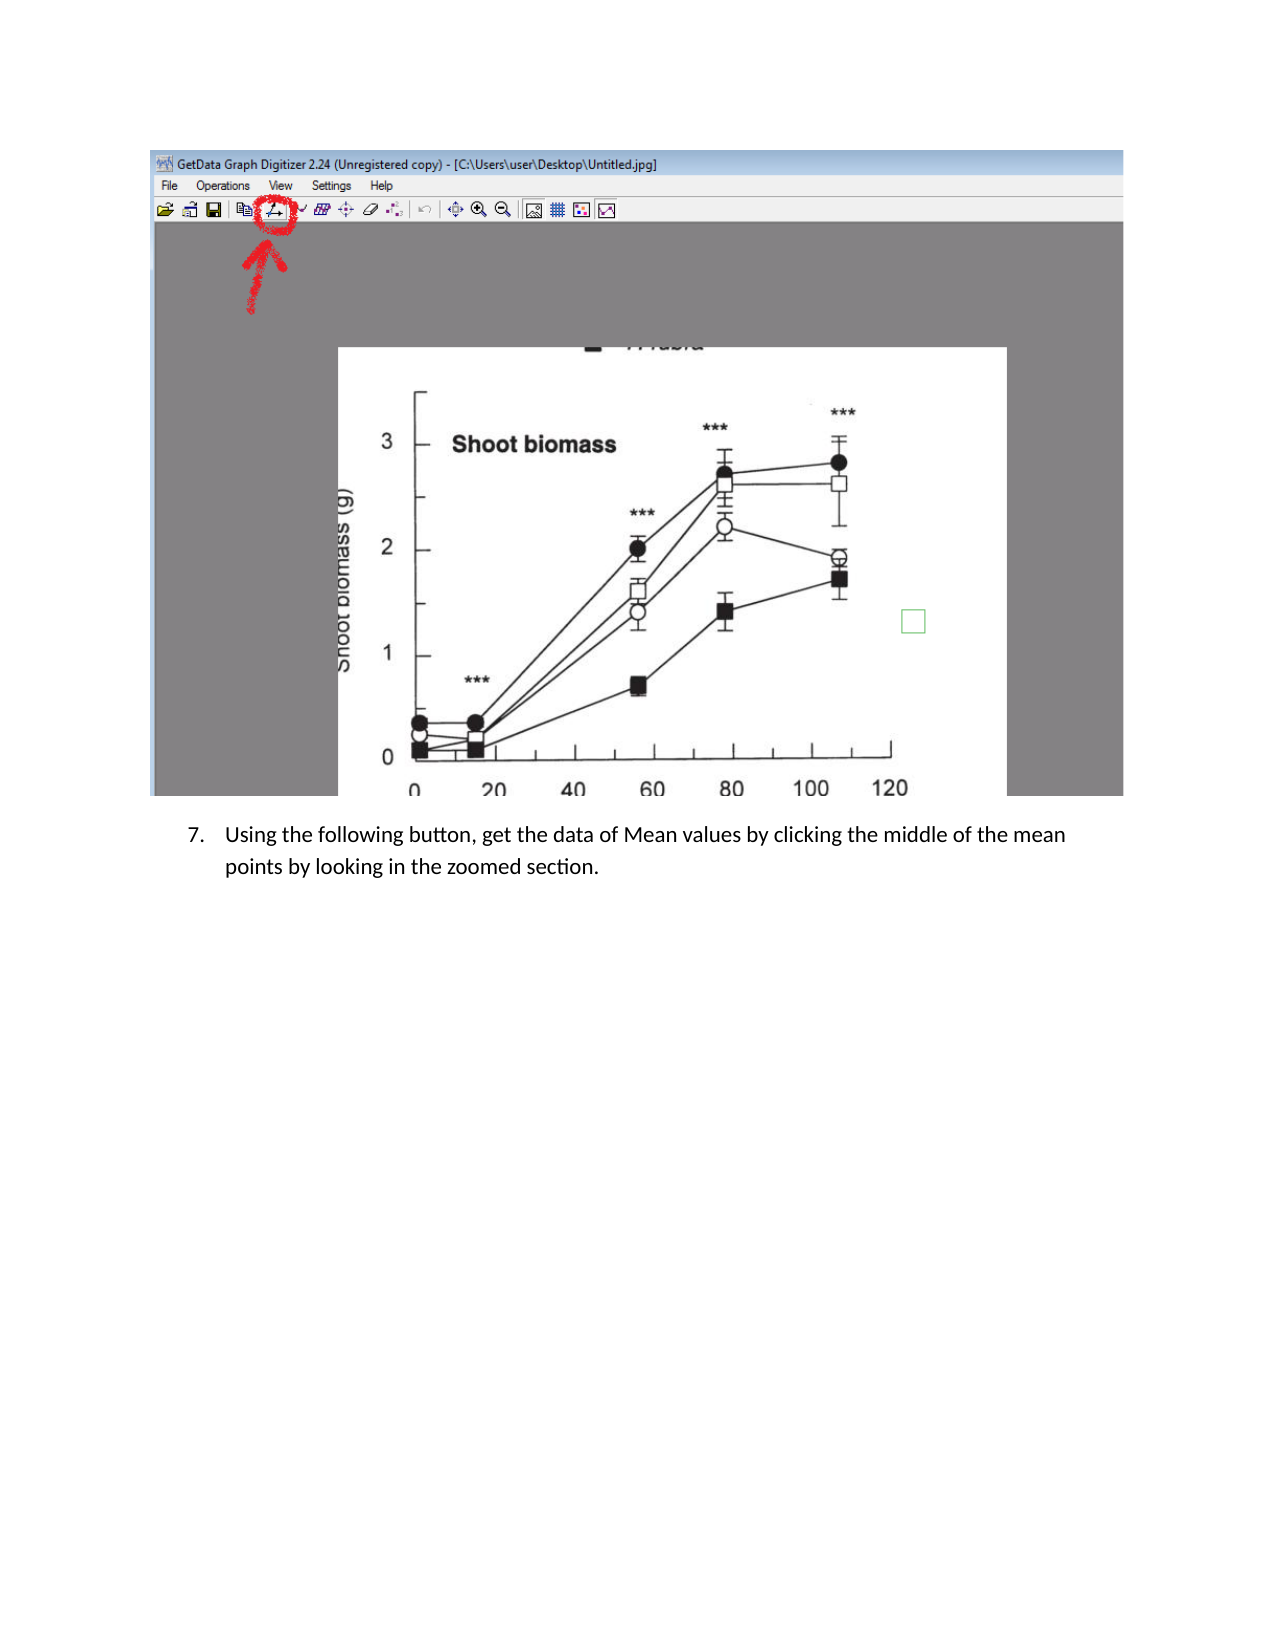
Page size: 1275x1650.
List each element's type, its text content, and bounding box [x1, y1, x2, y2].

picture [150, 150, 1124, 796]
list Using the following button, get the data of Mean values by clicking the middle of the mean points by looking in the zoomed section. [187, 820, 1125, 881]
